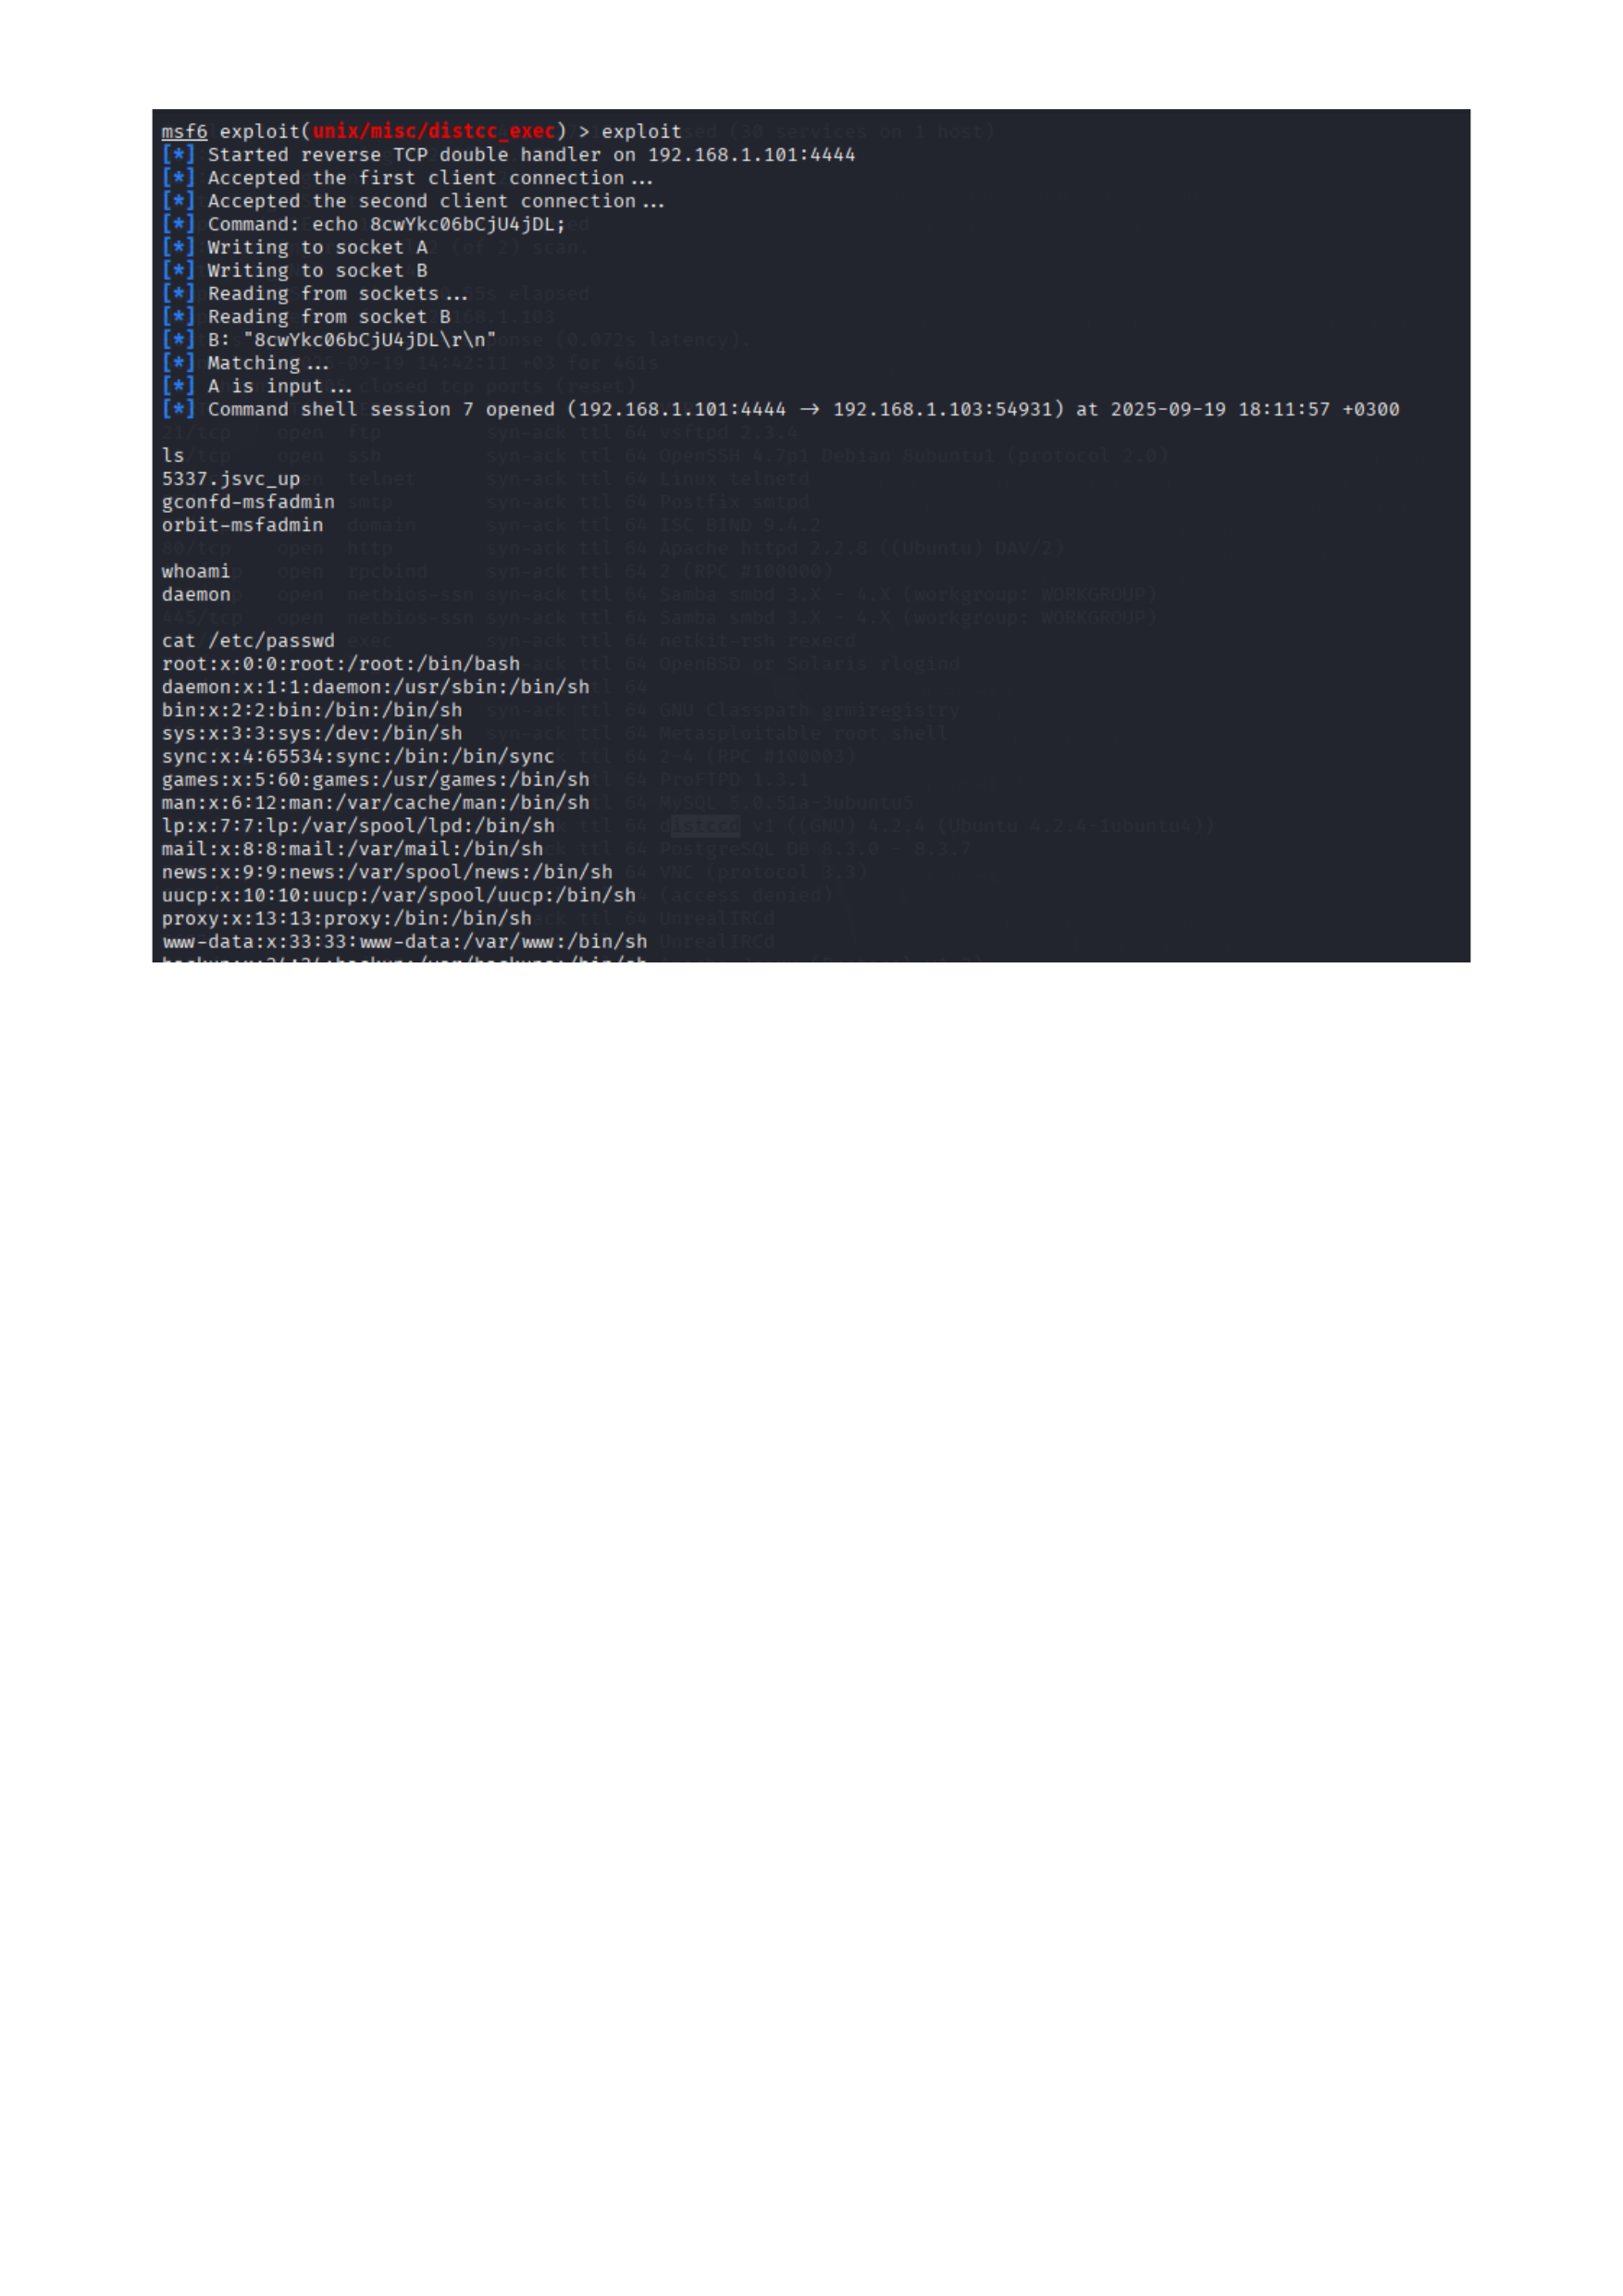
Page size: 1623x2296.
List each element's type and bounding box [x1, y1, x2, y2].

picture [152, 109, 1471, 962]
